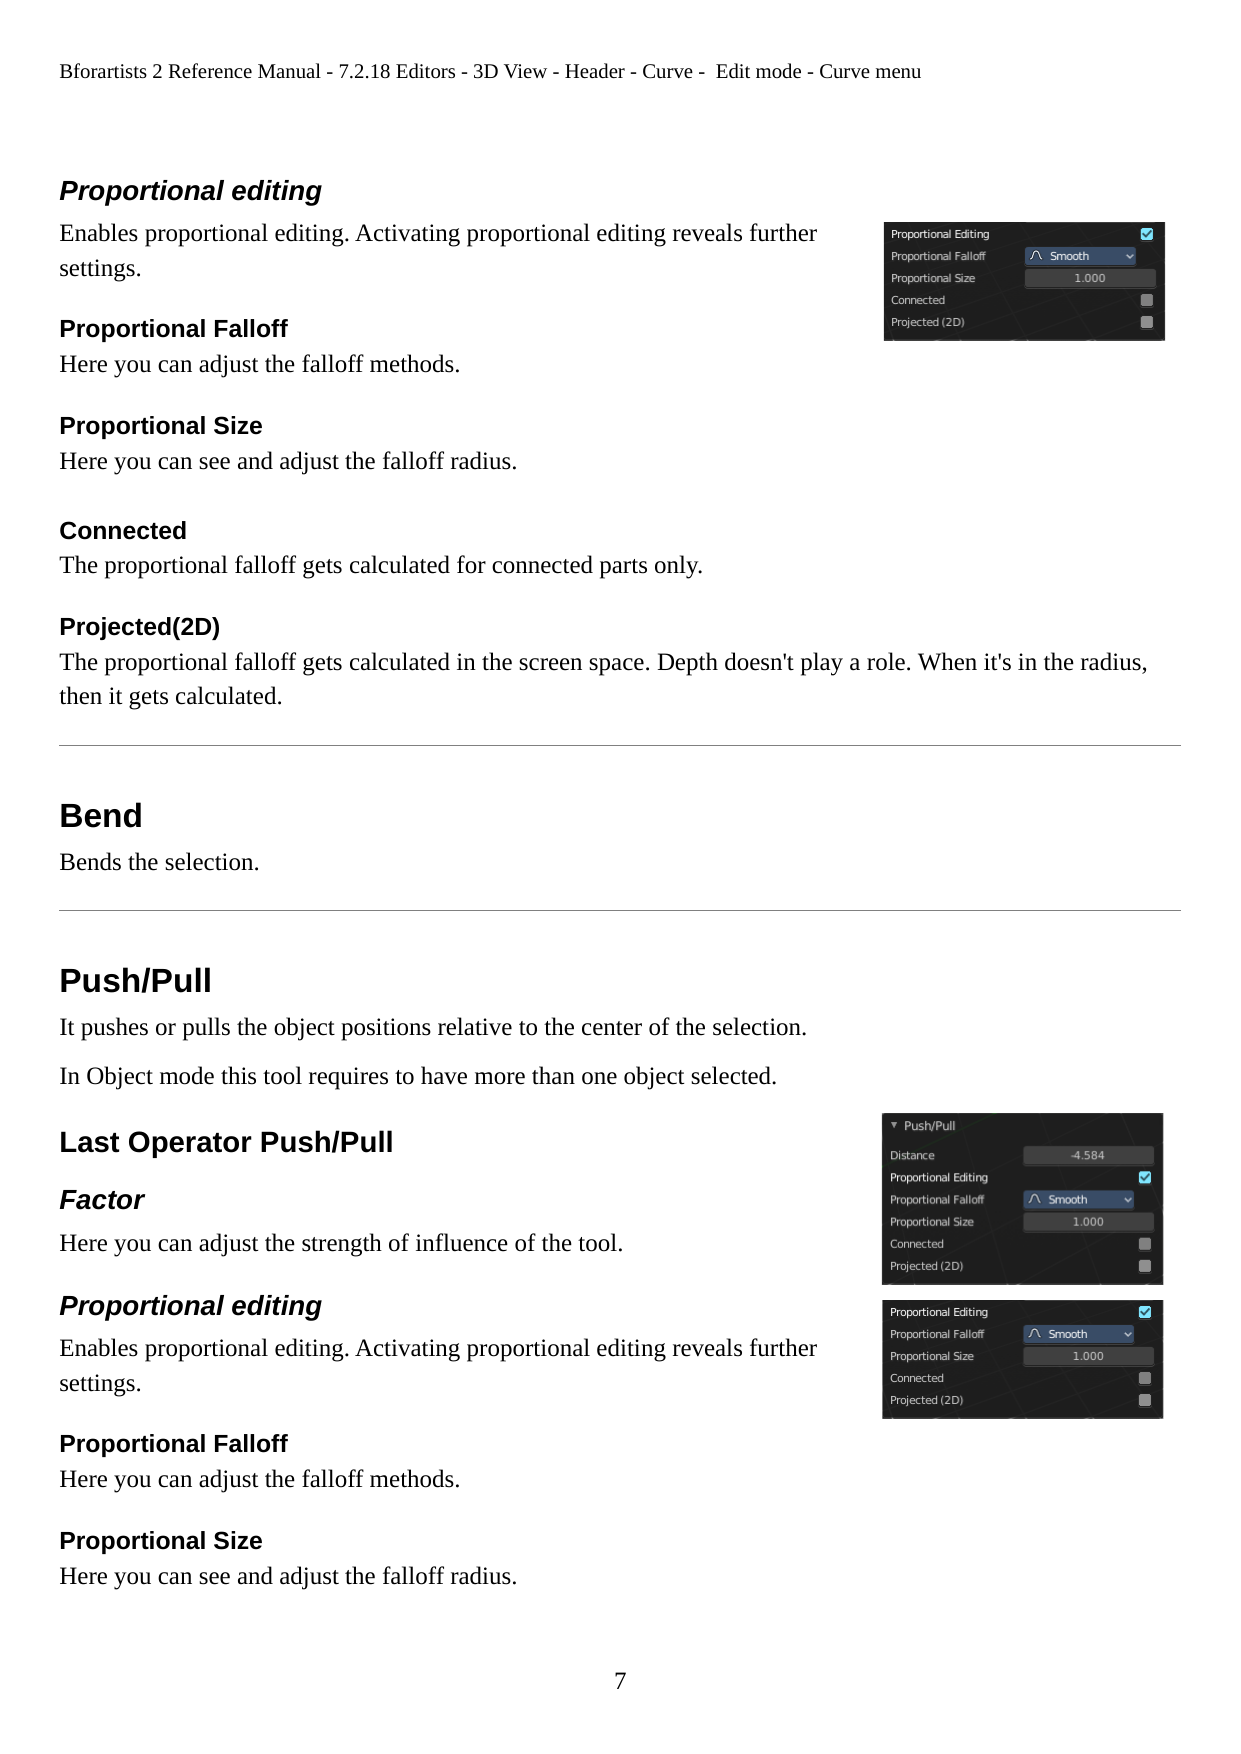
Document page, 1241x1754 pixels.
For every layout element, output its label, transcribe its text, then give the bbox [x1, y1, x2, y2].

text Enables proportional editing. Activating proportional editing reveals further settings. [59, 218, 1181, 282]
subtitle Push/Pull [59, 961, 1181, 999]
subtitle Proportional Falloff [59, 314, 1181, 343]
picture [883, 222, 1166, 341]
text Bends the selection. [59, 847, 1181, 875]
subtitle Proportional Falloff [59, 1429, 1181, 1458]
subtitle Connected [59, 516, 1181, 544]
subtitle [1164, 1183, 1181, 1215]
text Here you can see and adjust the falloff radius. [59, 446, 1181, 474]
subtitle Bend [59, 795, 1181, 834]
text Here you can adjust the strength of influence of the tool. [59, 1228, 881, 1256]
subtitle Proportional Size [59, 411, 1181, 439]
subtitle Proportional Size [59, 1526, 1181, 1554]
subtitle Factor [59, 1183, 881, 1215]
text In Object mode this tool requires to have more than one object selected. [59, 1061, 1181, 1089]
subtitle [1164, 1124, 1181, 1158]
text The proportional falloff gets calculated in the screen space. Depth doesn't play a role. When it's in the radius, then it gets calculated. [59, 647, 1181, 710]
text Here you can see and adjust the falloff radius. [59, 1561, 1181, 1589]
text Here you can adjust the falloff methods. [59, 1464, 1181, 1493]
subtitle Proportional editing [59, 174, 1181, 206]
text It pushes or pulls the object positions relative to the center of the selection. [59, 1012, 1181, 1041]
text Enables proportional editing. Activating proportional editing reveals further settings. [59, 1333, 882, 1397]
text The proportional falloff gets calculated for connected parts only. [59, 551, 1181, 579]
subtitle Last Operator Push/Pull [59, 1124, 881, 1158]
subtitle Proportional editing [59, 1289, 1181, 1321]
text Here you can adjust the falloff methods. [59, 349, 1181, 378]
picture [881, 1113, 1164, 1285]
subtitle Projected(2D) [59, 612, 1181, 641]
picture [882, 1300, 1164, 1419]
